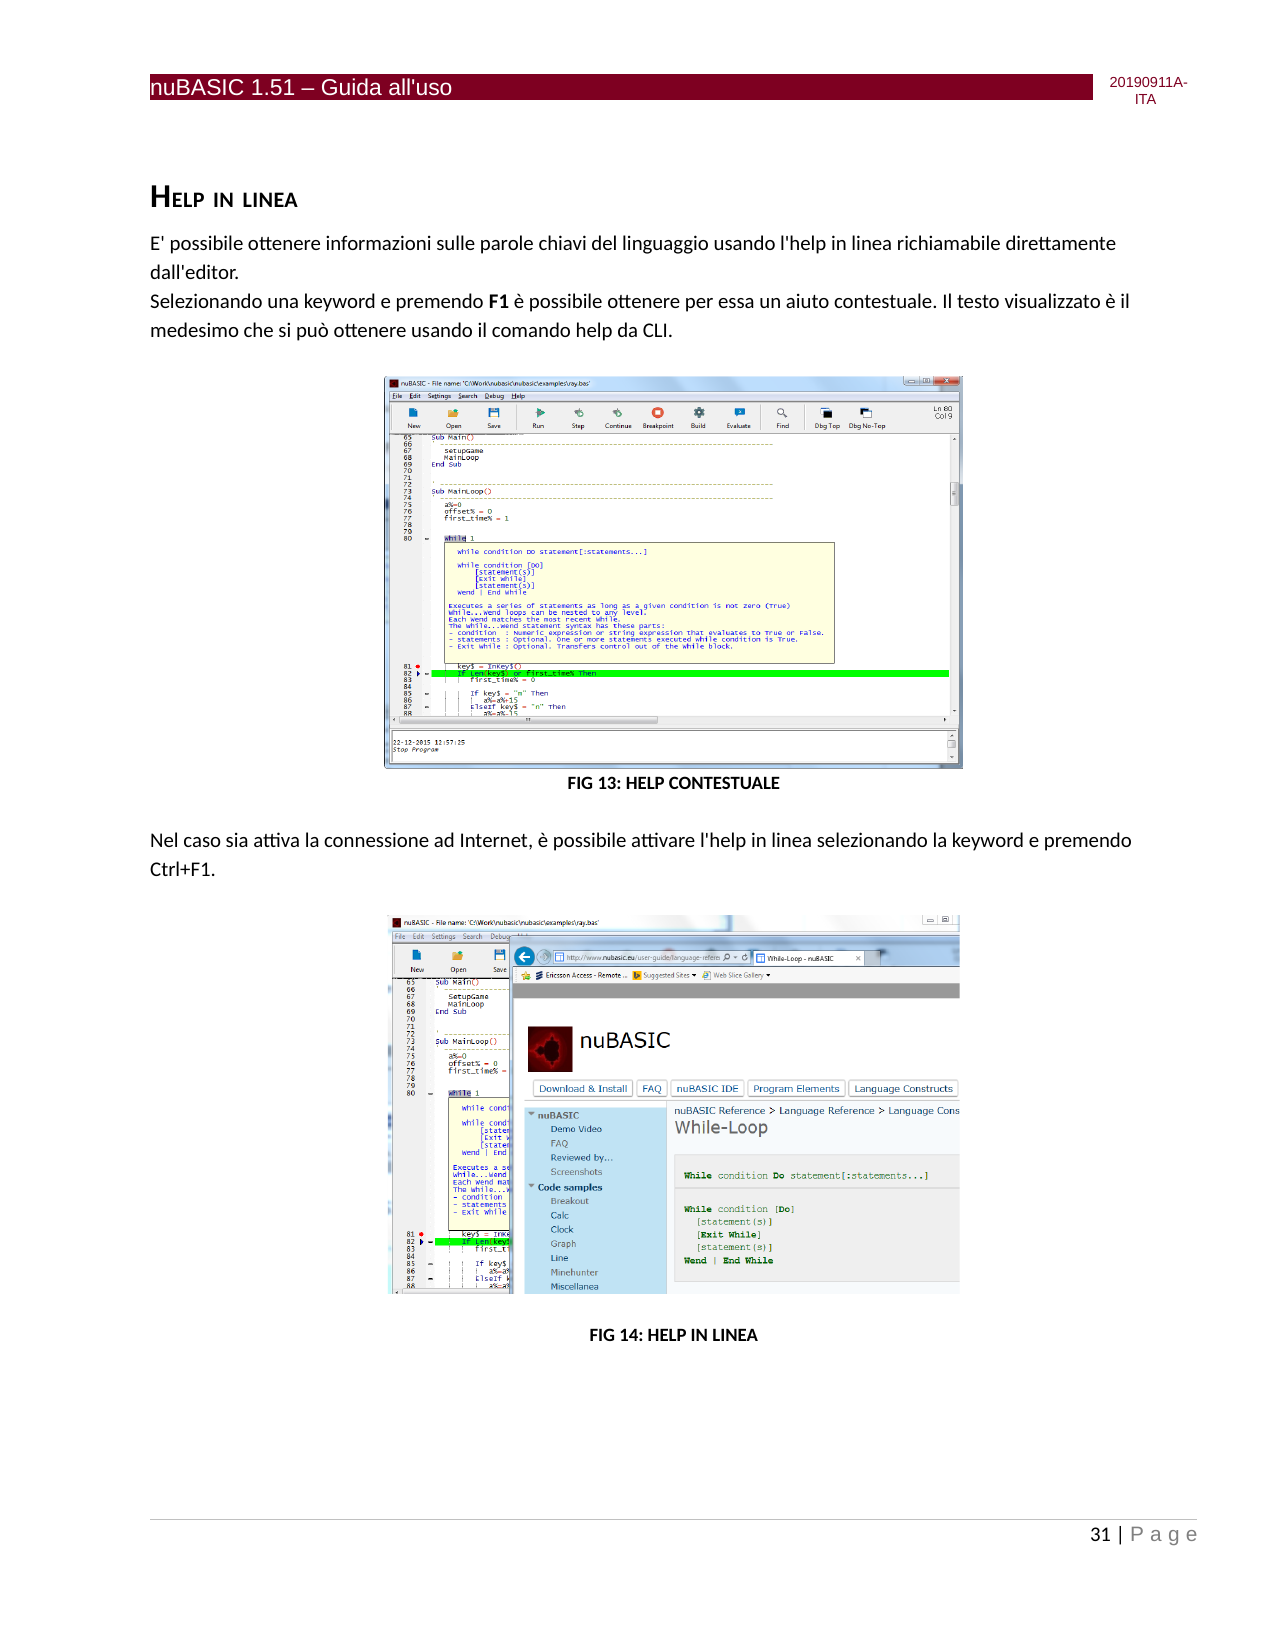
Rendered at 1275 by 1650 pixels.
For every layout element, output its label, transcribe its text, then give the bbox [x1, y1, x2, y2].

text Selezionando una keyword e premendo F1 è possibile ottenere per essa un aiuto contestuale. Il testo visualizzato è il medesimo che si può ottenere usando il comando help da CLI. [150, 288, 1197, 343]
subtitle Help in linea [150, 175, 1197, 216]
text E' possibile ottenere informazioni sulle parole chiavi del linguaggio usando l'help in linea richiamabile direttamente dall'editor. [150, 230, 1197, 285]
text Fig 14: Help in linea [239, 1323, 1108, 1346]
text Nel caso sia attiva la connessione ad Internet, è possibile attivare l'help in linea selezionando la keyword e premendo Ctrl+F1. [150, 827, 1197, 882]
picture [384, 376, 963, 769]
text Fig 13: Help contestuale [285, 376, 1062, 794]
